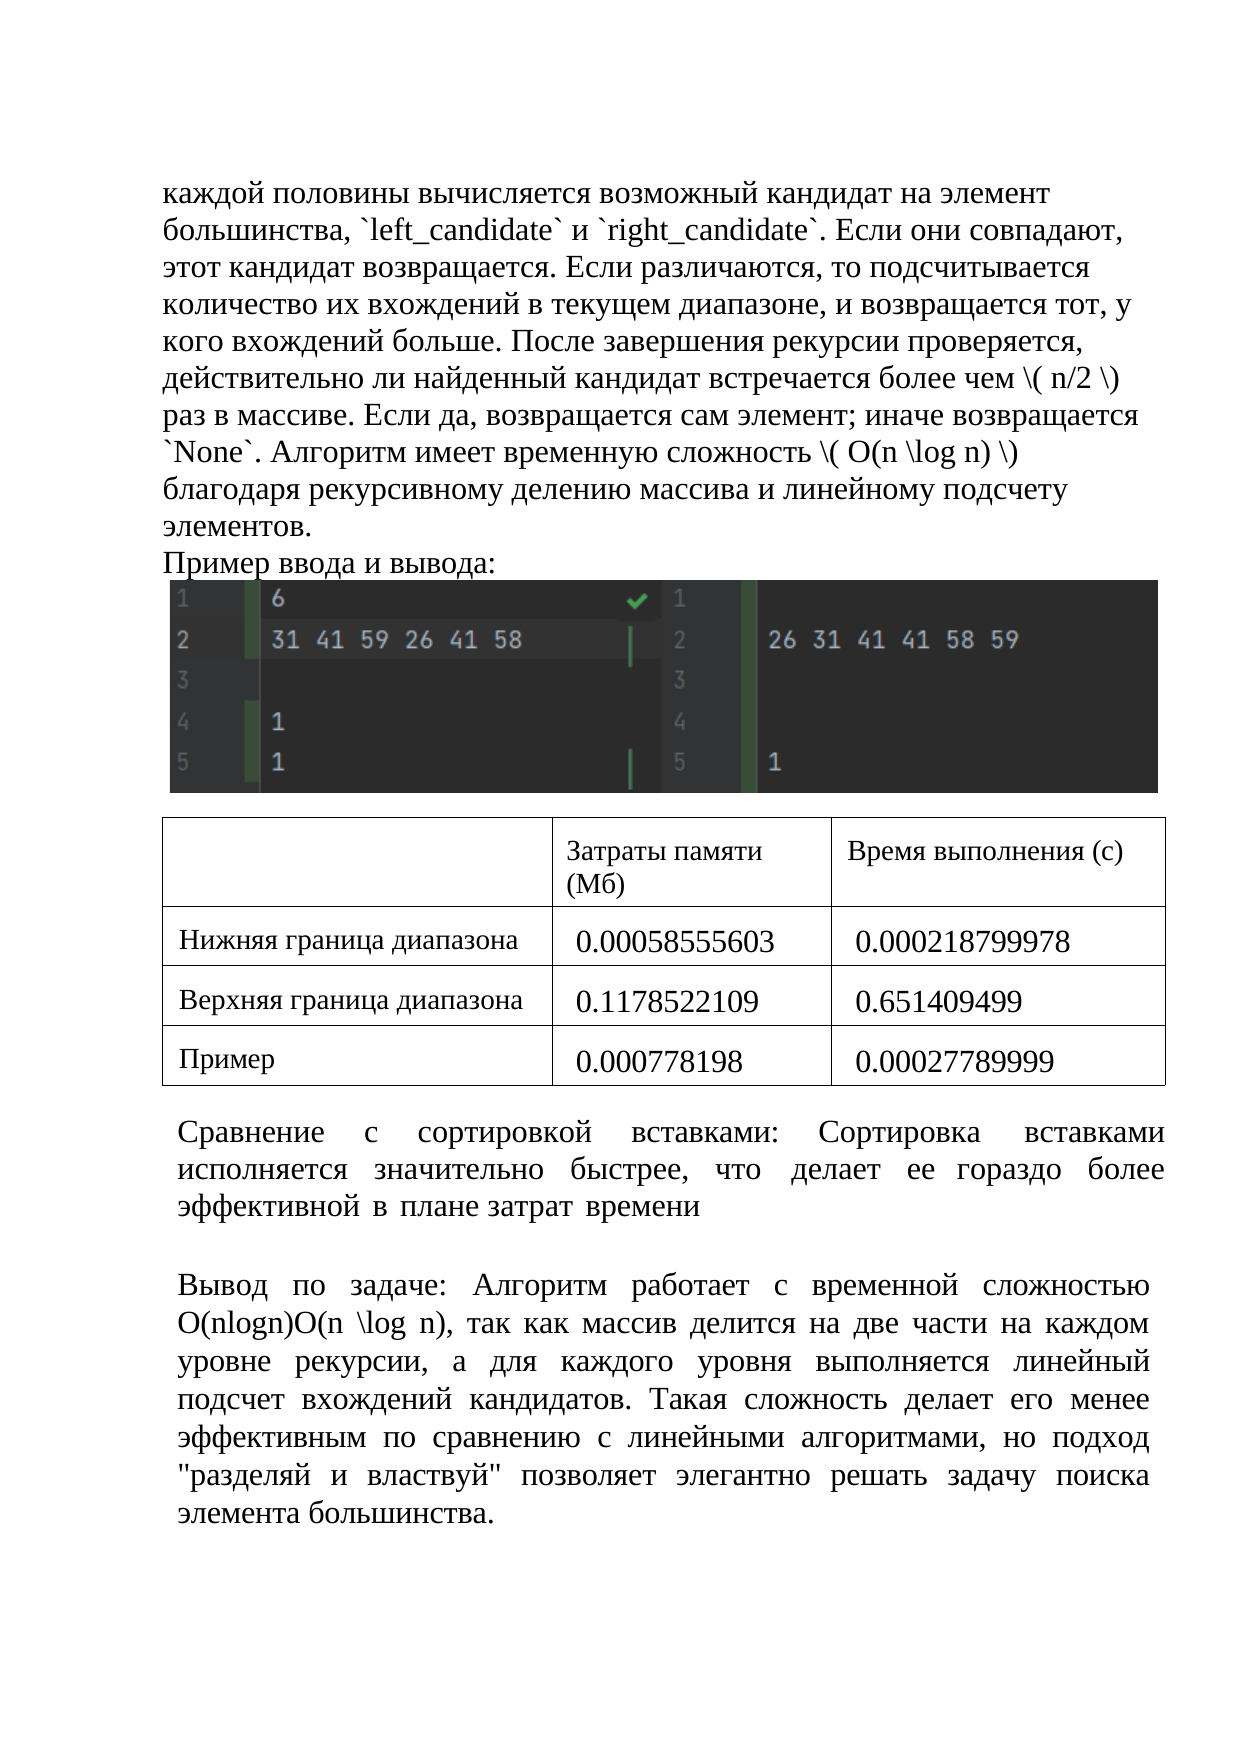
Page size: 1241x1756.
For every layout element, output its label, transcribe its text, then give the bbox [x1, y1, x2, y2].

table_cell 0.00058555603 [553, 907, 831, 965]
table_header [163, 818, 552, 906]
table_header Затраты памяти (Мб) [553, 818, 831, 906]
table_cell 0.651409499 [832, 966, 1165, 1025]
table_cell 0.00027789999 [832, 1026, 1165, 1085]
table_cell Нижняя граница диапазона [163, 907, 552, 965]
table_header Время выполнения (с) [832, 818, 1165, 906]
table_cell Верхняя граница диапазона [163, 966, 552, 1025]
table_cell 0.1178522109 [553, 966, 831, 1025]
picture [169, 580, 1158, 793]
table_cell 0.000778198 [553, 1026, 831, 1085]
table_cell 0.000218799978 [832, 907, 1165, 965]
text Вывод по задаче: Алгоритм работает с временной сложностью O(nlog⁡n)O(n \log n), так как массив делится на две части на каждом уровне рекурсии, а для каждого уровня выполняется линейный подсчет вхождений кандидатов. Такая сложность делает его менее эффективным по сравнению с линейными алгоритмами, но подход "разделяй и властвуй" позволяет элегантно решать задачу поиска элемента большинства. [177, 1265, 1151, 1531]
text каждой половины вычисляется возможный кандидат на элемент большинства, `left_candidate` и `right_candidate`. Если они совпадают, этот кандидат возвращается. Если различаются, то подсчитывается количество их вхождений в текущем диапазоне, и возвращается тот, у кого вхождений больше. После завершения рекурсии проверяется, действительно ли найденный кандидат встречается более чем \( n/2 \) раз в массиве. Если да, возвращается сам элемент; иначе возвращается `None`. Алгоритм имеет временную сложность \( O(n \log n) \) благодаря рекурсивному делению массива и линейному подсчету элементов. Пример ввода и вывода: [162, 173, 1165, 581]
table_cell Пример [163, 1026, 552, 1085]
subtitle Сравнение с сортировкой вставками: Сортировка вставками исполняется значительно быстрее, что делает ее гораздо более эффективной в плане затрат времени [177, 1112, 1165, 1223]
